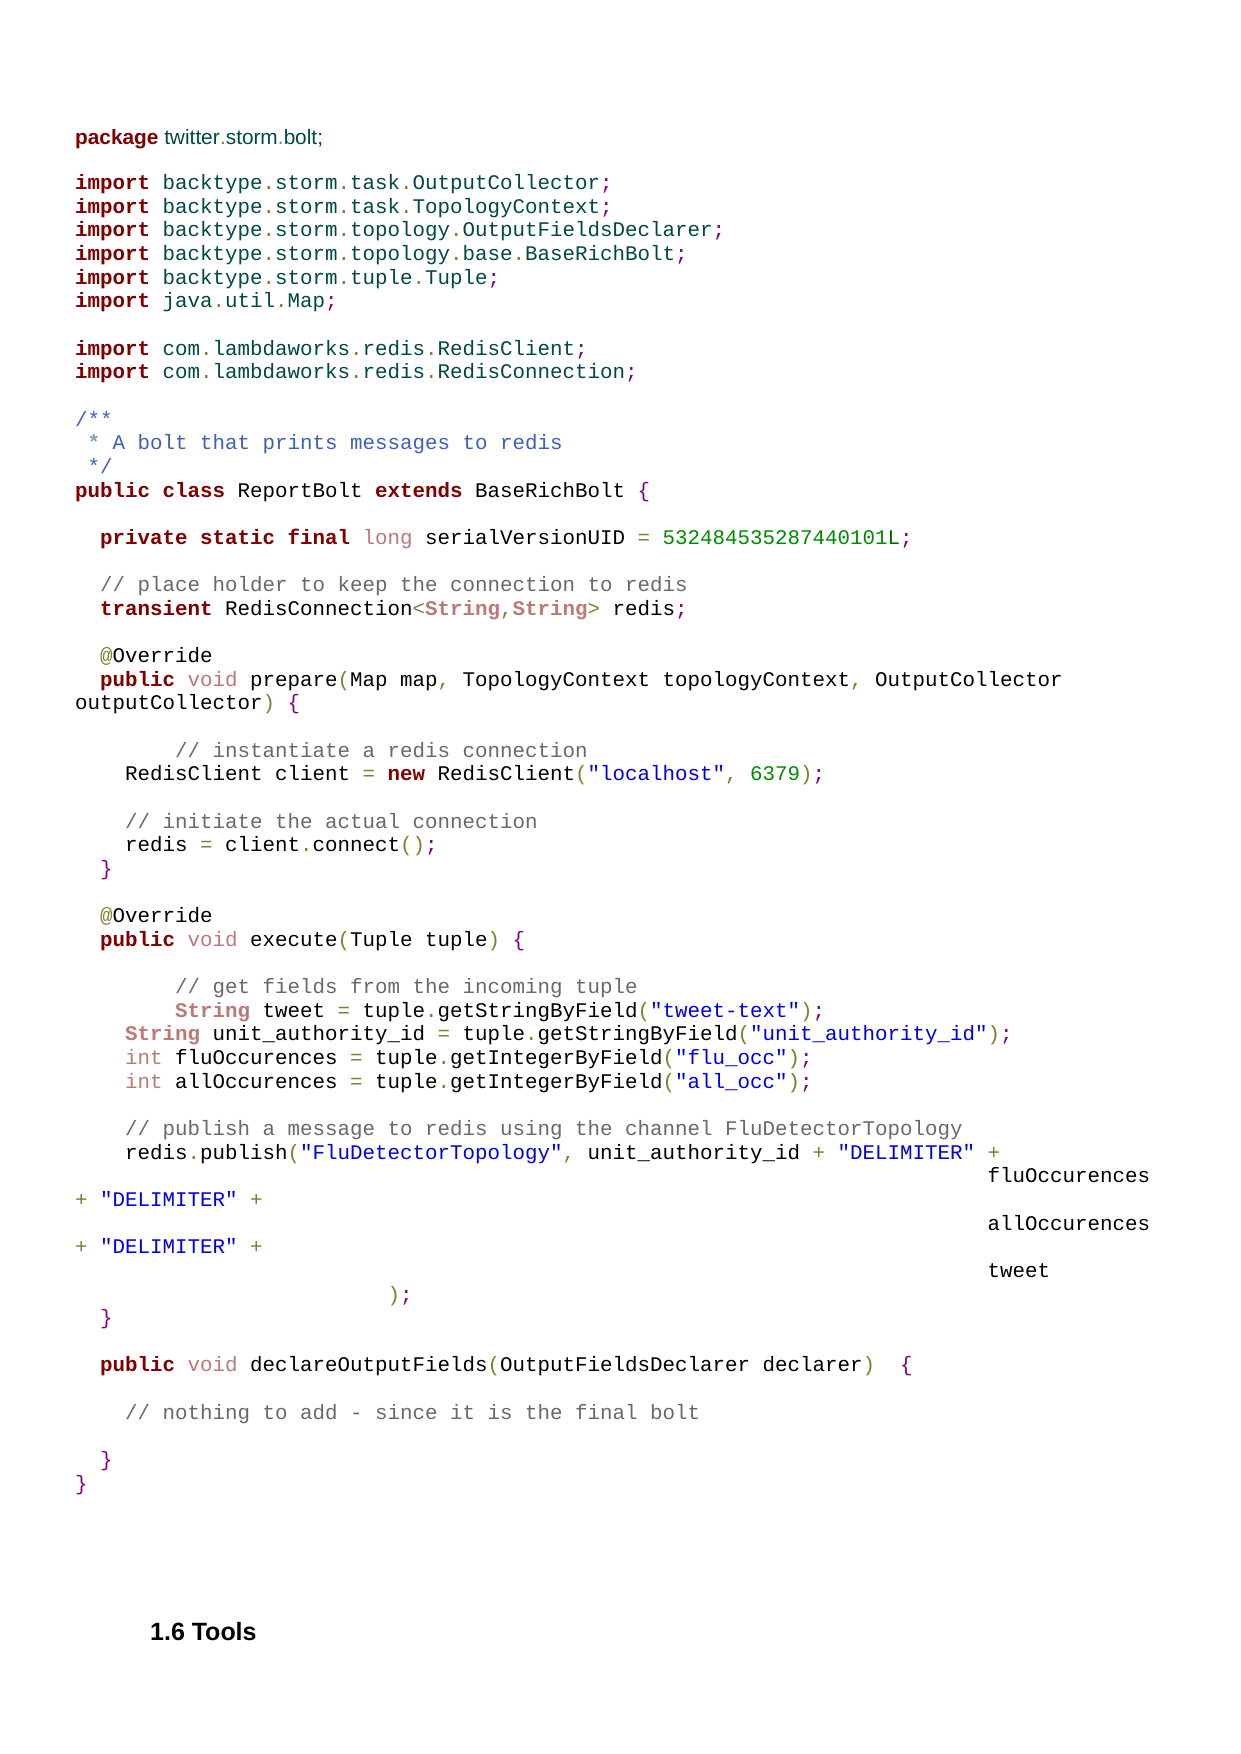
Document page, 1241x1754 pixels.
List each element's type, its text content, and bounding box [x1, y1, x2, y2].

text public void execute(Tuple tuple) { [75, 929, 1165, 952]
text // get fields from the incoming tuple [75, 976, 1165, 1000]
text } [75, 1449, 1165, 1473]
text int allOccurences = tuple.getIntegerByField("all_occ"); [75, 1071, 1165, 1094]
text @Override [75, 645, 1165, 669]
text package twitter.storm.bolt; [75, 124, 1165, 148]
text String unit_authority_id = tuple.getStringByField("unit_authority_id"); [75, 1023, 1165, 1047]
text tweet [75, 1260, 1165, 1283]
text private static final long serialVersionUID = 532484535287440101L; [75, 527, 1165, 551]
text ); [75, 1283, 1165, 1307]
text public void prepare(Map map, TopologyContext topologyContext, OutputCollector outputCollector) { [75, 669, 1165, 716]
text transient RedisConnection<String,String> redis; [75, 598, 1165, 621]
text import java.util.Map; [75, 290, 1165, 314]
text redis.publish("FluDetectorTopology", unit_authority_id + "DELIMITER" + [75, 1142, 1165, 1165]
text } [75, 1307, 1165, 1331]
text import backtype.storm.topology.base.BaseRichBolt; [75, 243, 1165, 267]
text // place holder to keep the connection to redis [75, 574, 1165, 598]
text } [75, 858, 1165, 882]
text // nothing to add - since it is the final bolt [75, 1402, 1165, 1425]
text */ [75, 456, 1165, 479]
text redis = client.connect(); [75, 834, 1165, 858]
text import backtype.storm.tuple.Tuple; [75, 267, 1165, 290]
text RedisClient client = new RedisClient("localhost", 6379); [75, 763, 1165, 787]
text String tweet = tuple.getStringByField("tweet-text"); [75, 1000, 1165, 1023]
text } [75, 1473, 1165, 1496]
text public void declareOutputFields(OutputFieldsDeclarer declarer) { [75, 1354, 1165, 1378]
text allOccurences + "DELIMITER" + [75, 1213, 1165, 1260]
text /** [75, 409, 1165, 432]
text @Override [75, 905, 1165, 929]
text import com.lambdaworks.redis.RedisConnection; [75, 361, 1165, 385]
text import com.lambdaworks.redis.RedisClient; [75, 338, 1165, 361]
text public class ReportBolt extends BaseRichBolt { [75, 479, 1165, 503]
text // initiate the actual connection [75, 811, 1165, 834]
text import backtype.storm.task.OutputCollector; [75, 172, 1165, 196]
text fluOccurences + "DELIMITER" + [75, 1165, 1165, 1213]
text import backtype.storm.task.TopologyContext; [75, 196, 1165, 219]
list 1.6 Tools [150, 1617, 1165, 1646]
text // instantiate a redis connection [75, 740, 1165, 763]
text // publish a message to redis using the channel FluDetectorTopology [75, 1118, 1165, 1142]
text import backtype.storm.topology.OutputFieldsDeclarer; [75, 219, 1165, 243]
text * A bolt that prints messages to redis [75, 432, 1165, 456]
text int fluOccurences = tuple.getIntegerByField("flu_occ"); [75, 1047, 1165, 1071]
